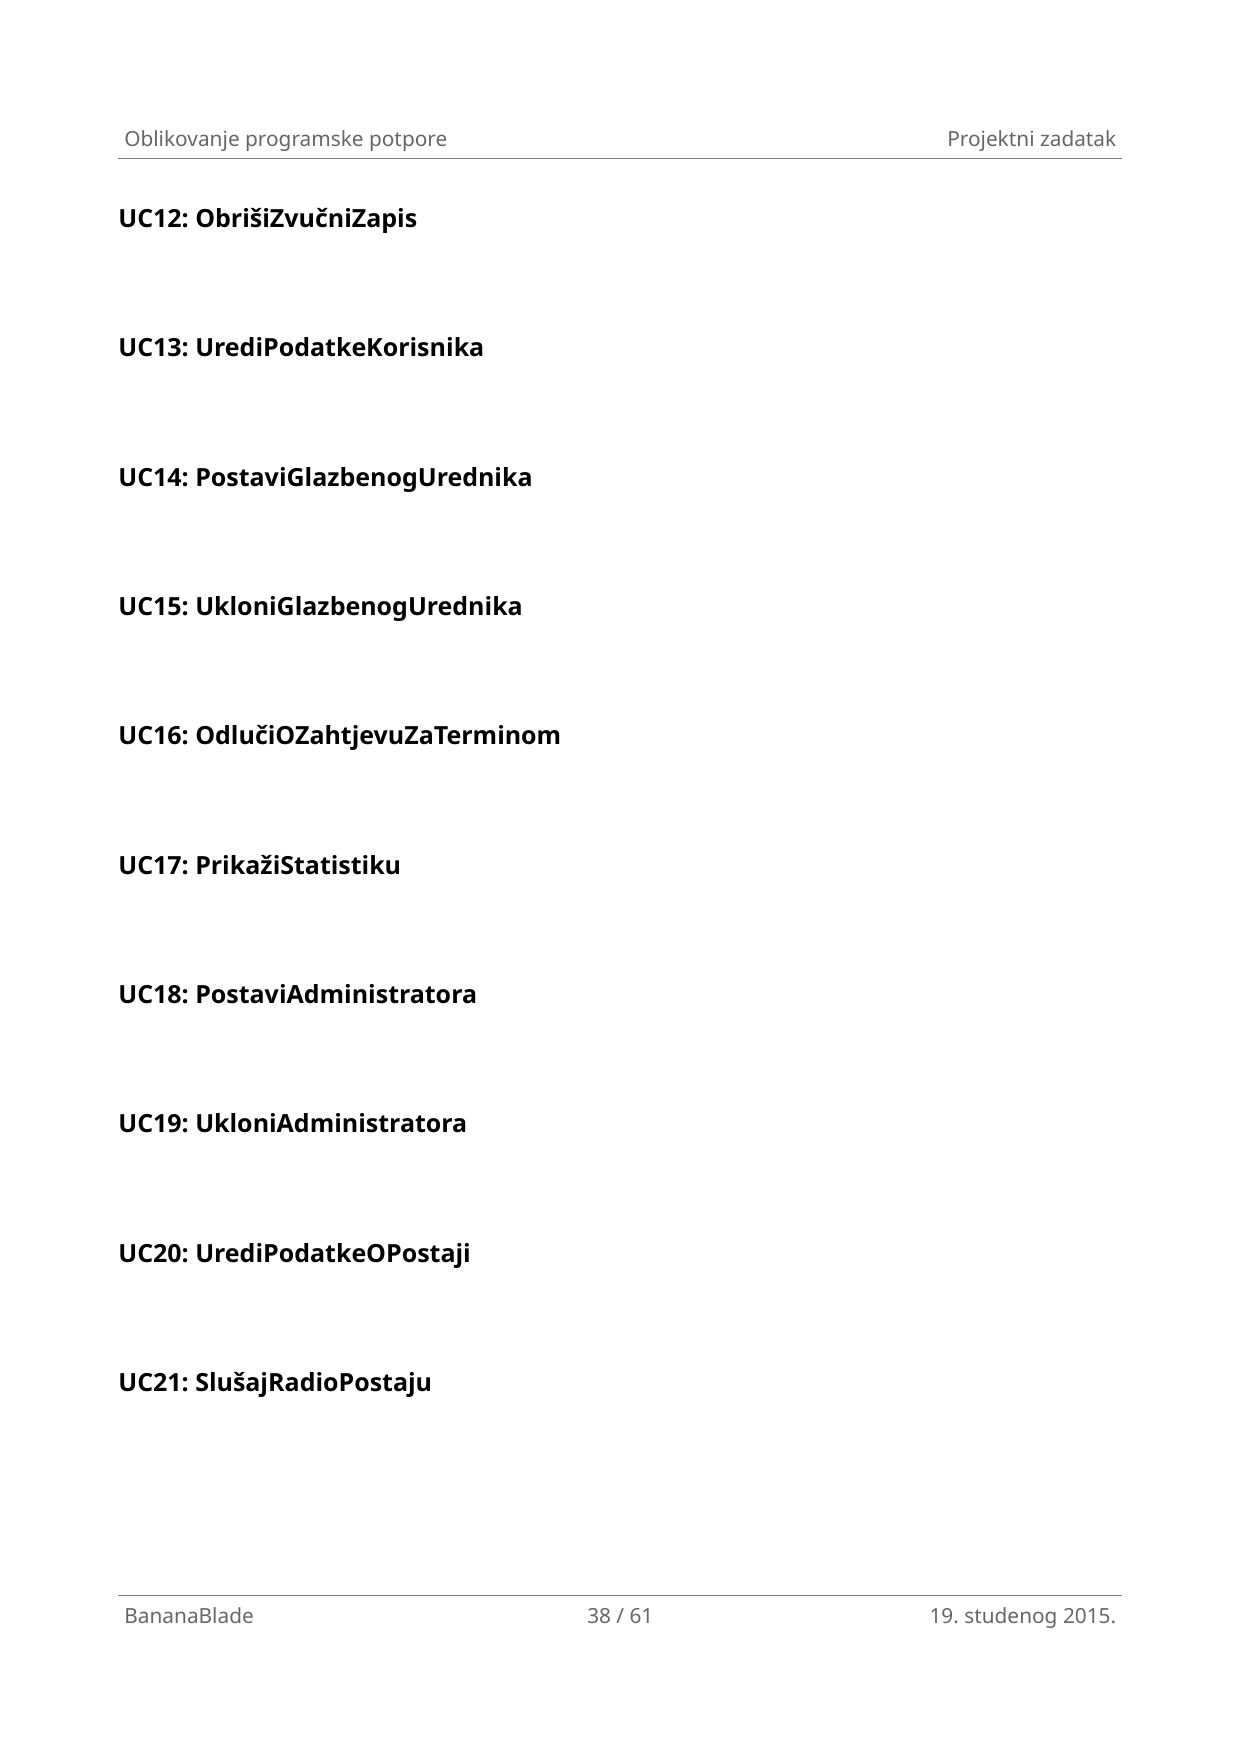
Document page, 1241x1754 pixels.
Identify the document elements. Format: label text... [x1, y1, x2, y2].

subtitle UC18: PostaviAdministratora [118, 977, 1122, 1011]
subtitle UC19: UkloniAdministratora [118, 1106, 1122, 1140]
subtitle UC17: PrikažiStatistiku [118, 847, 1122, 881]
subtitle UC21: SlušajRadioPostaju [118, 1365, 1122, 1399]
subtitle UC20: UrediPodatkeOPostaji [118, 1236, 1122, 1269]
subtitle UC16: OdlučiOZahtjevuZaTerminom [118, 718, 1122, 752]
subtitle UC13: UrediPodatkeKorisnika [118, 330, 1122, 364]
subtitle UC12: ObrišiZvučniZapis [118, 201, 1122, 234]
subtitle UC15: UkloniGlazbenogUrednika [118, 589, 1122, 623]
subtitle UC14: PostaviGlazbenogUrednika [118, 459, 1122, 493]
